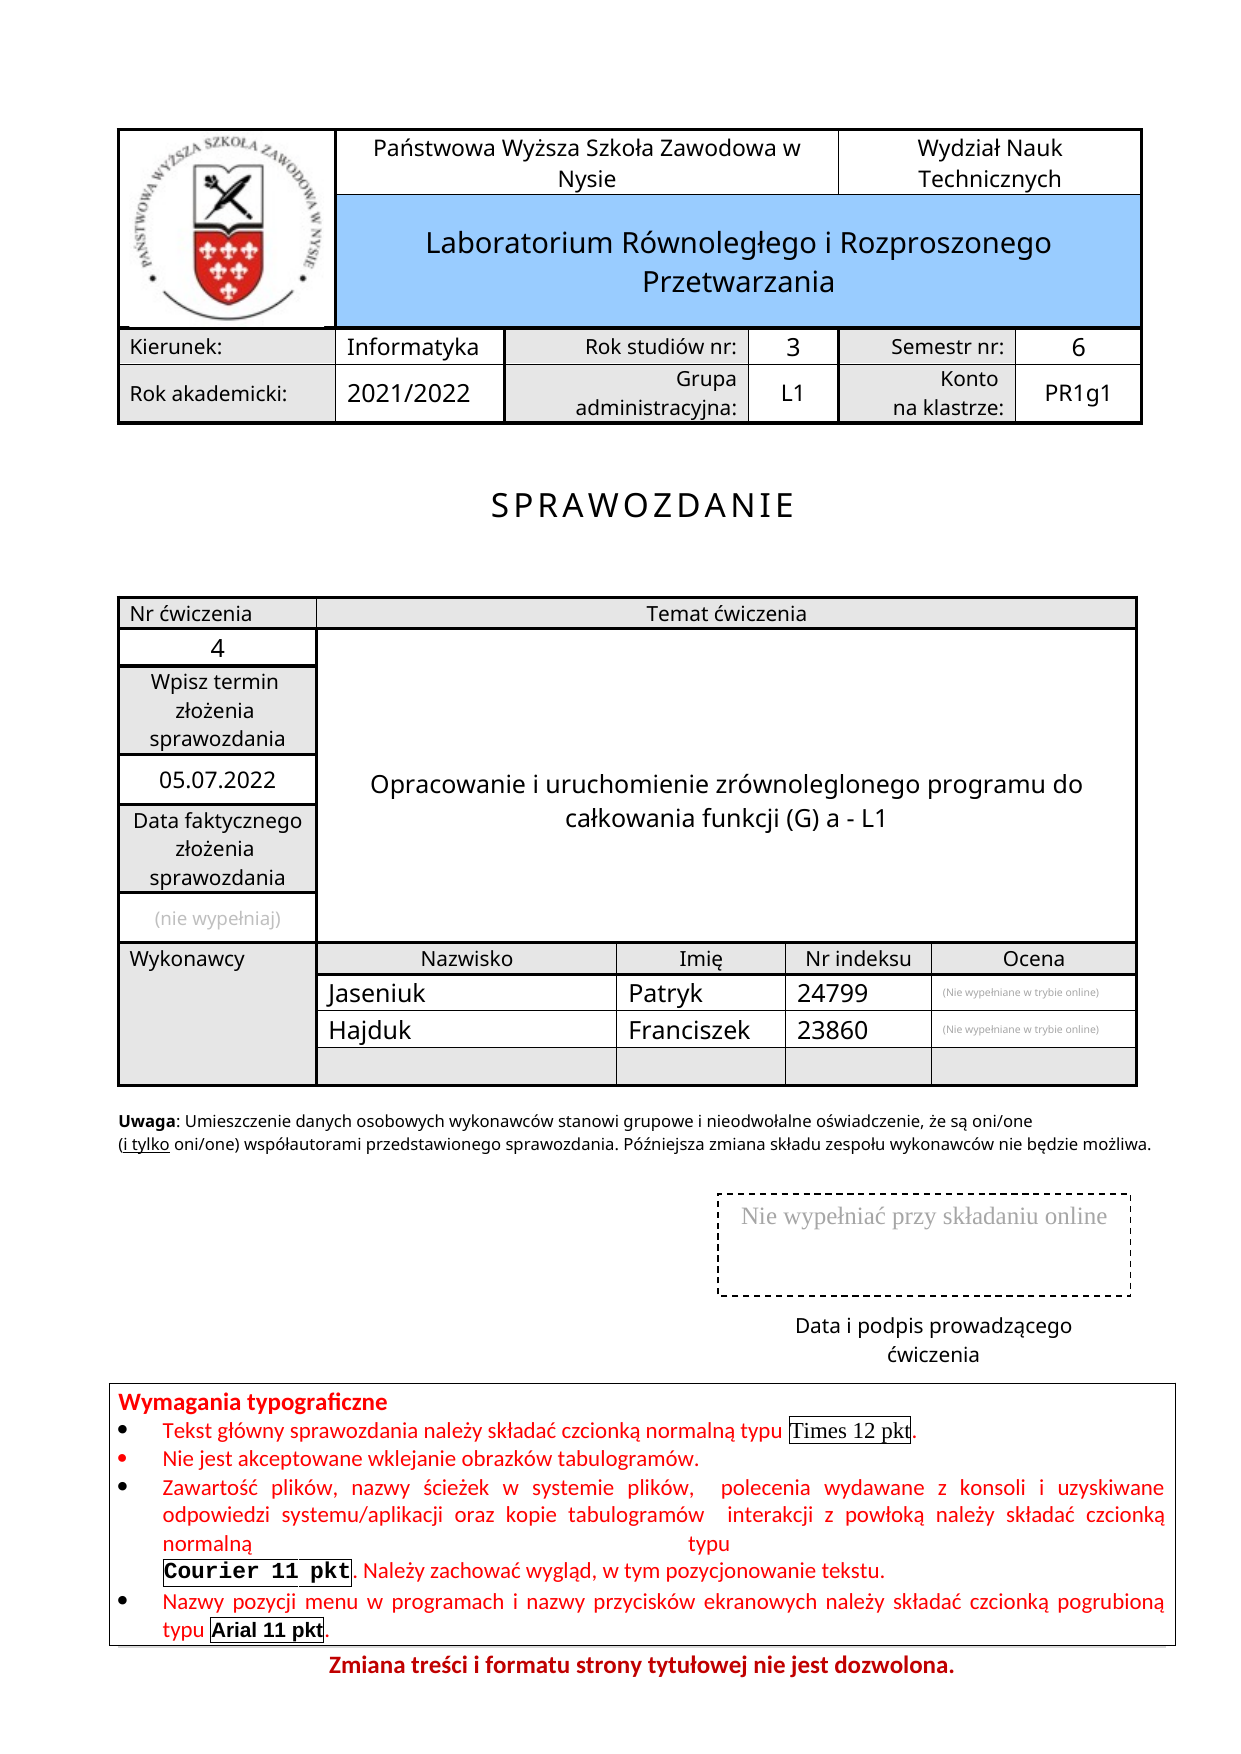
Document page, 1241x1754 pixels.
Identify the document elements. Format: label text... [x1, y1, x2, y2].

table_cell Opracowanie i uruchomienie zrównoleglonego programu do całkowania funkcji (G) a - L1 [318, 630, 1135, 941]
table_cell [932, 1048, 1135, 1084]
table_cell Data faktycznego złożenia sprawozdania [120, 806, 315, 891]
table_header Nr ćwiczenia [120, 599, 316, 627]
table_cell (nie wypełniaj) [120, 894, 315, 941]
table_cell Hajduk [318, 1011, 616, 1047]
table_cell Ocena [932, 944, 1135, 973]
list Tekst główny sprawozdania należy składać czcionką normalną typu Times 12 pkt. [911, 1416, 1166, 1444]
table_cell Wpisz termin złożenia sprawozdania [120, 668, 315, 753]
list Nie jest akceptowane wklejanie obrazków tabulogramów. [118, 1444, 1166, 1473]
table_cell Rok akademicki: [120, 365, 335, 421]
table_header Wydział Nauk Technicznych [839, 131, 1140, 194]
list Tekst główny sprawozdania należy składać czcionką normalną typu Times 12 pkt. [118, 1416, 789, 1444]
table_cell Semestr nr: [840, 330, 1015, 363]
table_cell Imię [617, 944, 785, 973]
table_cell Konto na klastrze: [840, 365, 1015, 421]
text Uwaga: Umieszczenie danych osobowych wykonawców stanowi grupowe i nieodwołalne oświadczenie, że są oni/one (i tylko oni/one) współautorami przedstawionego sprawozdania. Późniejsza zmiana składu zespołu wykonawców nie będzie możliwa. [118, 1110, 1166, 1155]
table_cell 2021/2022 [336, 365, 503, 421]
table_cell Nazwisko [318, 944, 616, 973]
text Wymagania typograficzne [110, 1384, 1175, 1416]
table_cell Patryk [617, 976, 785, 1010]
text Sprawozdanie [118, 89, 1166, 128]
table_cell Grupa administracyjna: [506, 365, 748, 421]
table_header [325, 131, 334, 326]
table_cell [786, 1048, 931, 1084]
table_cell Rok studiów nr: [506, 330, 748, 363]
table_cell Informatyka [336, 330, 503, 363]
table_cell Kierunek: [120, 330, 335, 363]
table_cell [318, 1048, 616, 1084]
list Tekst główny sprawozdania należy składać czcionką normalną typu Times 12 pkt. [790, 1417, 910, 1443]
table_cell PR1g1 [1016, 365, 1140, 421]
list Nazwy pozycji menu w programach i nazwy przycisków ekranowych należy składać czcionką pogrubioną typu Arial 11 pkt. [110, 1584, 1175, 1645]
table_cell [617, 1048, 785, 1084]
picture [129, 131, 325, 327]
table_cell L1 [749, 365, 837, 421]
table_cell Jaseniuk [318, 976, 616, 1010]
table_cell 6 [1016, 330, 1140, 363]
table_cell 24799 [786, 976, 931, 1010]
table_cell Nr indeksu [786, 944, 931, 973]
table_cell Franciszek [617, 1011, 785, 1047]
table_cell Wykonawcy [120, 944, 315, 1084]
table_header Temat ćwiczenia [317, 599, 1135, 627]
table_cell (Nie wypełniane w trybie online) [932, 976, 1135, 1010]
table_cell 05.07.2022 [120, 756, 315, 803]
table_cell 3 [749, 330, 837, 363]
table_cell Laboratorium Równoległego i Rozproszonego Przetwarzania [337, 195, 1140, 326]
list Zawartość plików, nazwy ścieżek w systemie plików, polecenia wydawane z konsoli i uzyskiwane odpowiedzi systemu/aplikacji oraz kopie tabulogramów interakcji z powłoką należy składać czcionką normalną typu Courier 11 pkt. Należy zachować wygląd, w tym pozycjonowanie tekstu. [118, 1473, 1166, 1584]
table_cell (Nie wypełniane w trybie online) [932, 1011, 1135, 1047]
table_cell 23860 [786, 1011, 931, 1047]
text SPRAWOZDANIE [118, 482, 1166, 527]
table_cell 4 [120, 630, 315, 664]
table_header Państwowa Wyższa Szkoła Zawodowa w Nysie [337, 131, 838, 194]
table_header [120, 131, 129, 326]
